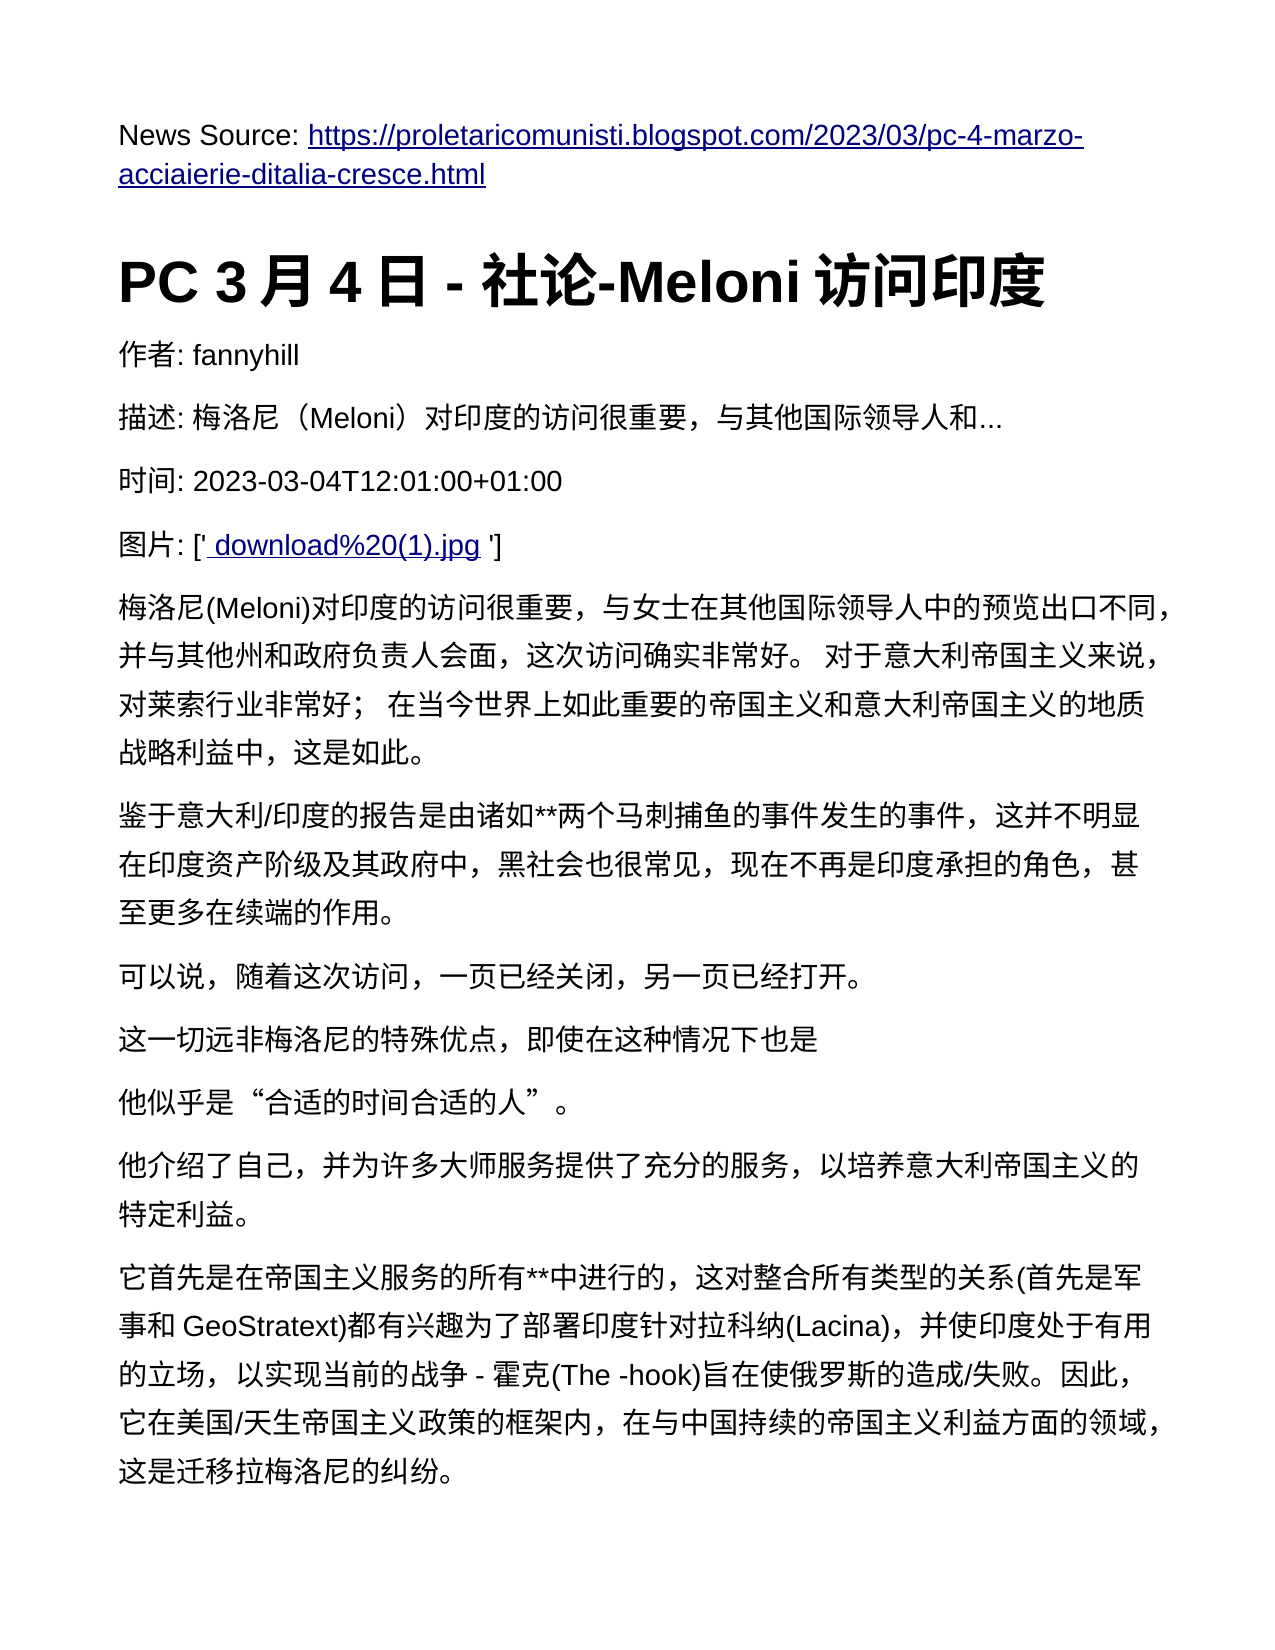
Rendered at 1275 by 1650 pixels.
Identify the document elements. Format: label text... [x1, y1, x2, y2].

text 描述: 梅洛尼（Meloni）对印度的访问很重要，与其他国际领导人和... [118, 395, 1157, 437]
text 作者: fannyhill [118, 332, 1157, 374]
text 这一切远非梅洛尼的特殊优点，即使在这种情况下也是 [118, 1016, 1157, 1059]
text 他介绍了自己，并为许多大师服务提供了充分的服务，以培养意大利帝国主义的特定利益。 [118, 1143, 1157, 1233]
text News Source: https://proletaricomunisti.blogspot.com/2023/03/pc-4-marzo-acciaierie-ditalia-cresce.html [118, 118, 1157, 190]
text 它首先是在帝国主义服务的所有**中进行的，这对整合所有类型的关系(首先是军事和GeoStratext)都有兴趣为了部署印度针对拉科纳(Lacina)，并使印度处于有用的立场，以实现当前的战争 - 霍克(The -hook)旨在使俄罗斯的造成/失败。因此，它在美国/天生帝国主义政策的框架内，在与中国持续的帝国主义利益方面的领域，这是迁移拉梅洛尼的纠纷。 [118, 1254, 1157, 1491]
text 图片: [' download%20(1).jpg '] [118, 521, 1157, 563]
text 梅洛尼(Meloni)对印度的访问很重要，与女士在其他国际领导人中的预览出口不同，并与其他州和政府负责人会面，这次访问确实非常好。 对于意大利帝国主义来说，对莱索行业非常好； 在当今世界上如此重要的帝国主义和意大利帝国主义的地质战略利益中，这是如此。 [118, 584, 1157, 772]
text 时间: 2023-03-04T12:01:00+01:00 [118, 458, 1157, 500]
subtitle PC 3月4日 - 社论-Meloni访问印度 [118, 235, 1157, 319]
text 他似乎是“合适的时间合适的人”。 [118, 1079, 1157, 1122]
text 可以说，随着这次访问，一页已经关闭，另一页已经打开。 [118, 953, 1157, 996]
text 鉴于意大利/印度的报告是由诸如**两个马刺捕鱼的事件发生的事件，这并不明显在印度资产阶级及其政府中，黑社会也很常见，现在不再是印度承担的角色，甚至更多在续端的作用。 [118, 793, 1157, 932]
